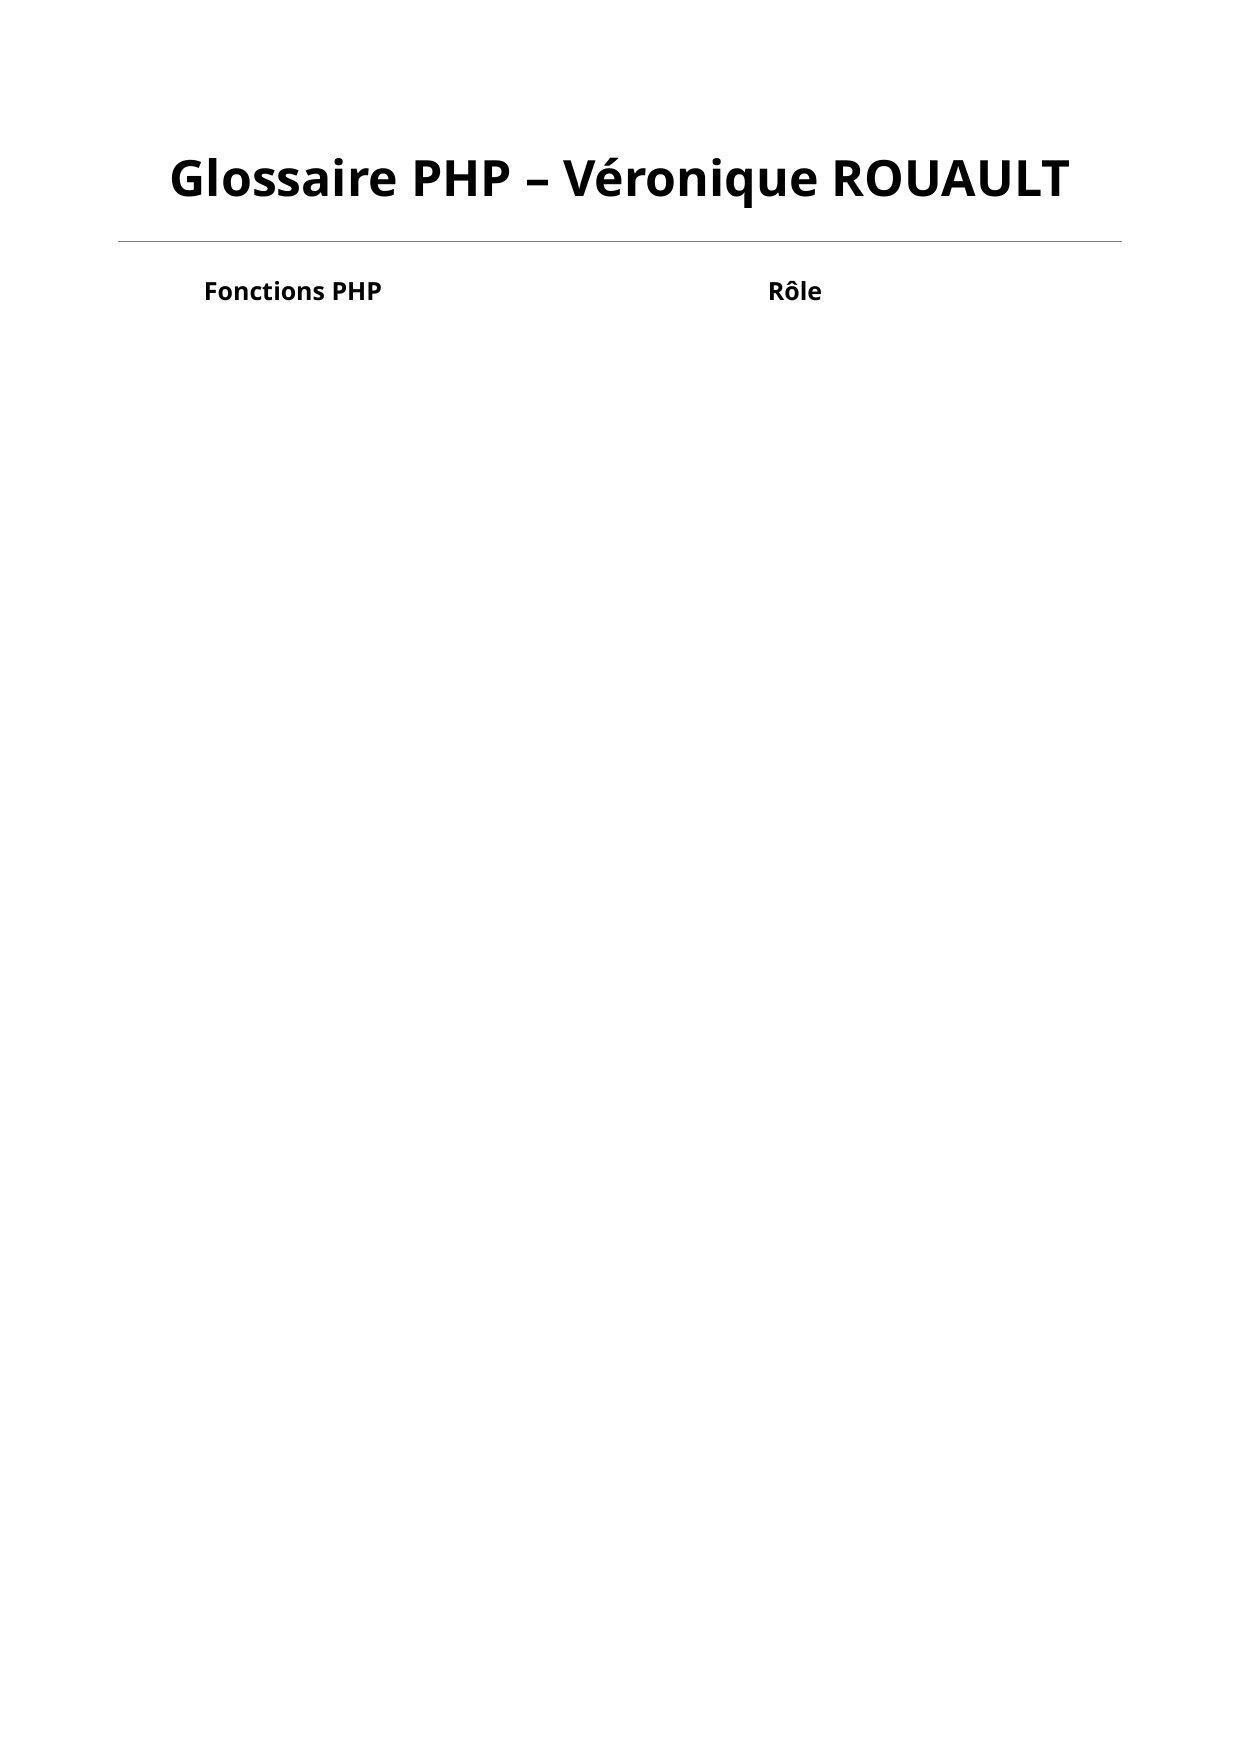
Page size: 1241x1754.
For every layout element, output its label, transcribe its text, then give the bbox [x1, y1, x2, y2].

table_cell [468, 311, 1122, 350]
table_cell [118, 470, 468, 510]
table_header Rôle [468, 271, 1122, 311]
table_cell [118, 430, 468, 470]
table_header Fonctions PHP [118, 271, 468, 311]
table_cell [468, 430, 1122, 470]
table_cell [118, 390, 468, 430]
table_cell [118, 350, 468, 390]
table_cell [468, 390, 1122, 430]
subtitle Glossaire PHP – Véronique ROUAULT [118, 143, 1122, 211]
table_cell [118, 311, 468, 350]
table_cell [468, 350, 1122, 390]
table_cell [468, 470, 1122, 510]
